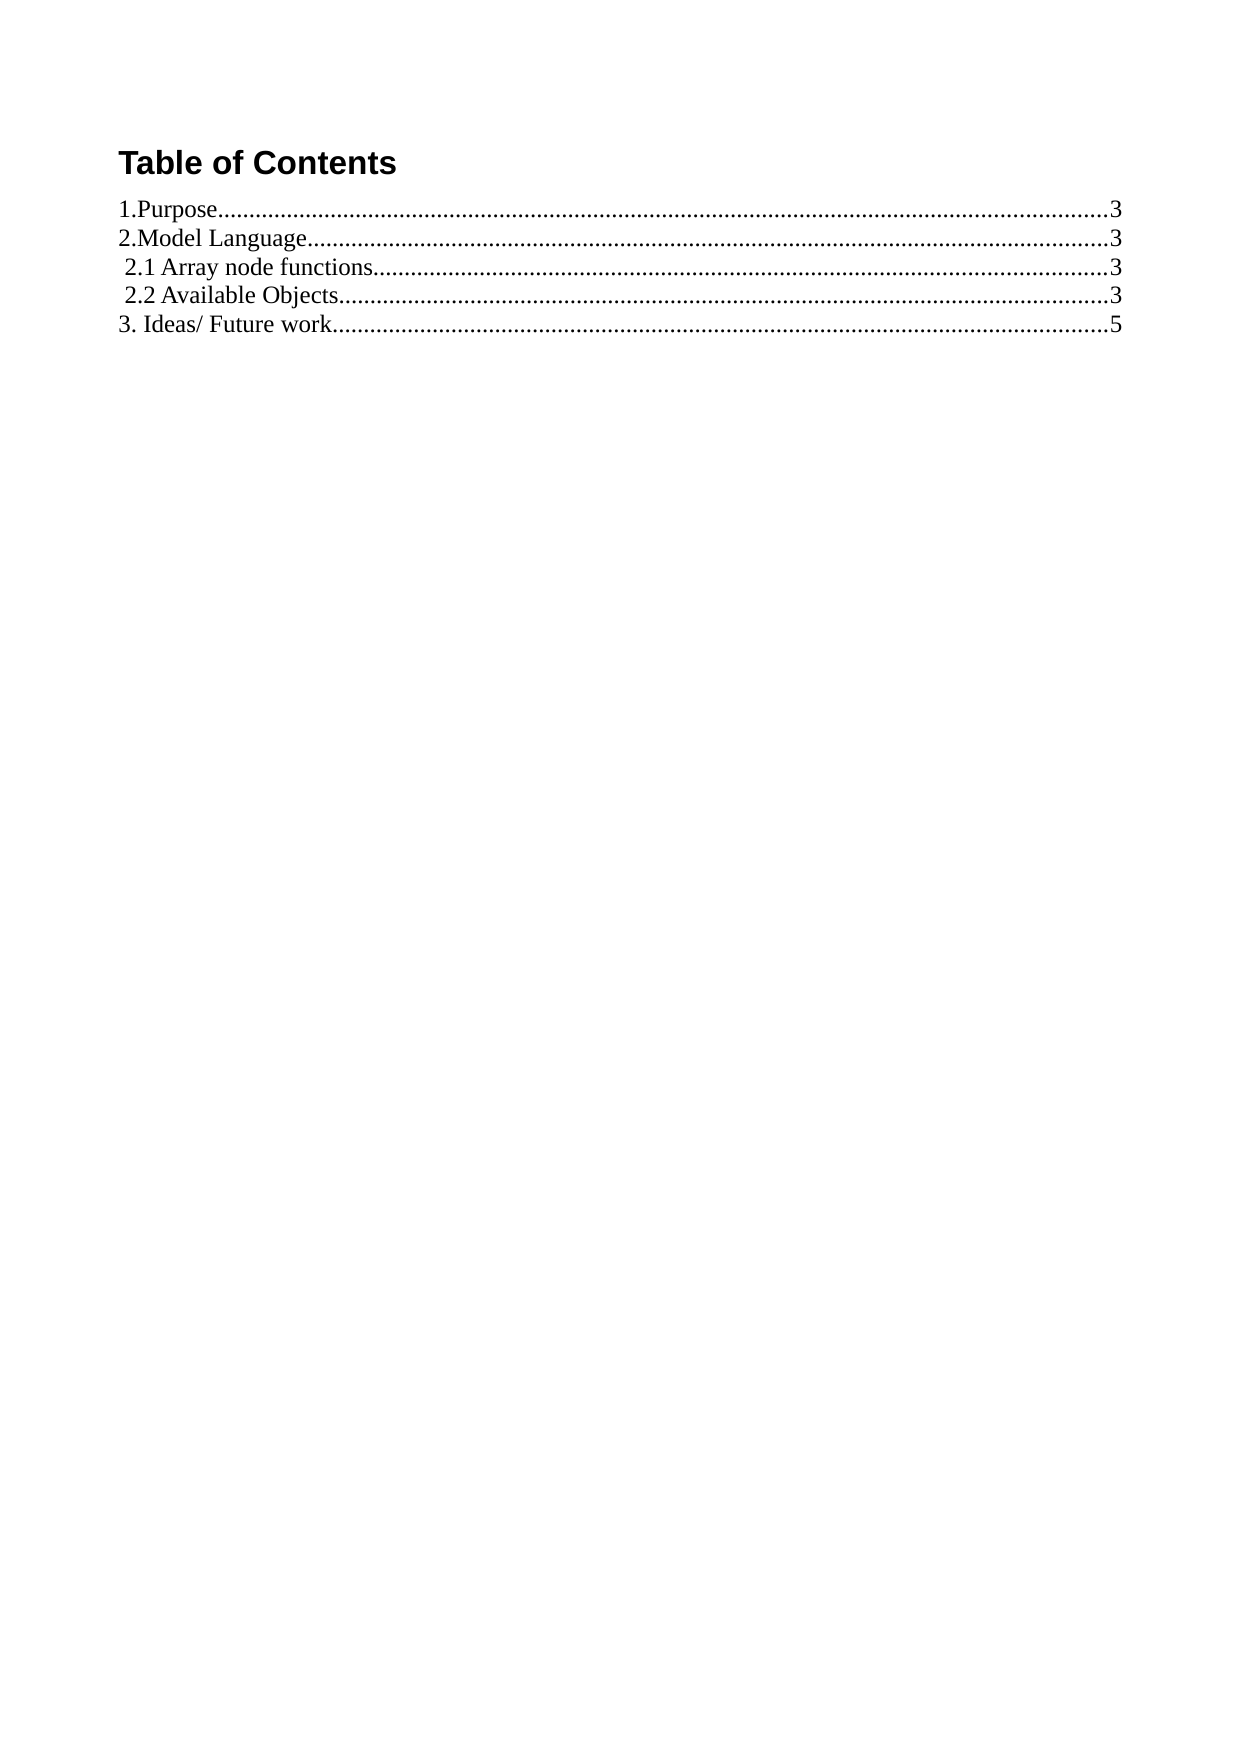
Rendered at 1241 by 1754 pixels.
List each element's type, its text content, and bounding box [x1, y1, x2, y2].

text 2.2 Available Objects 3 [118, 280, 1122, 309]
subtitle Table of Contents [118, 143, 1122, 182]
text 2.1 Array node functions 3 [118, 252, 1122, 280]
text 2.Model Language 3 [118, 223, 1122, 252]
text 1.Purpose 3 [118, 194, 1122, 223]
text 3. Ideas/ Future work 5 [118, 309, 1122, 338]
